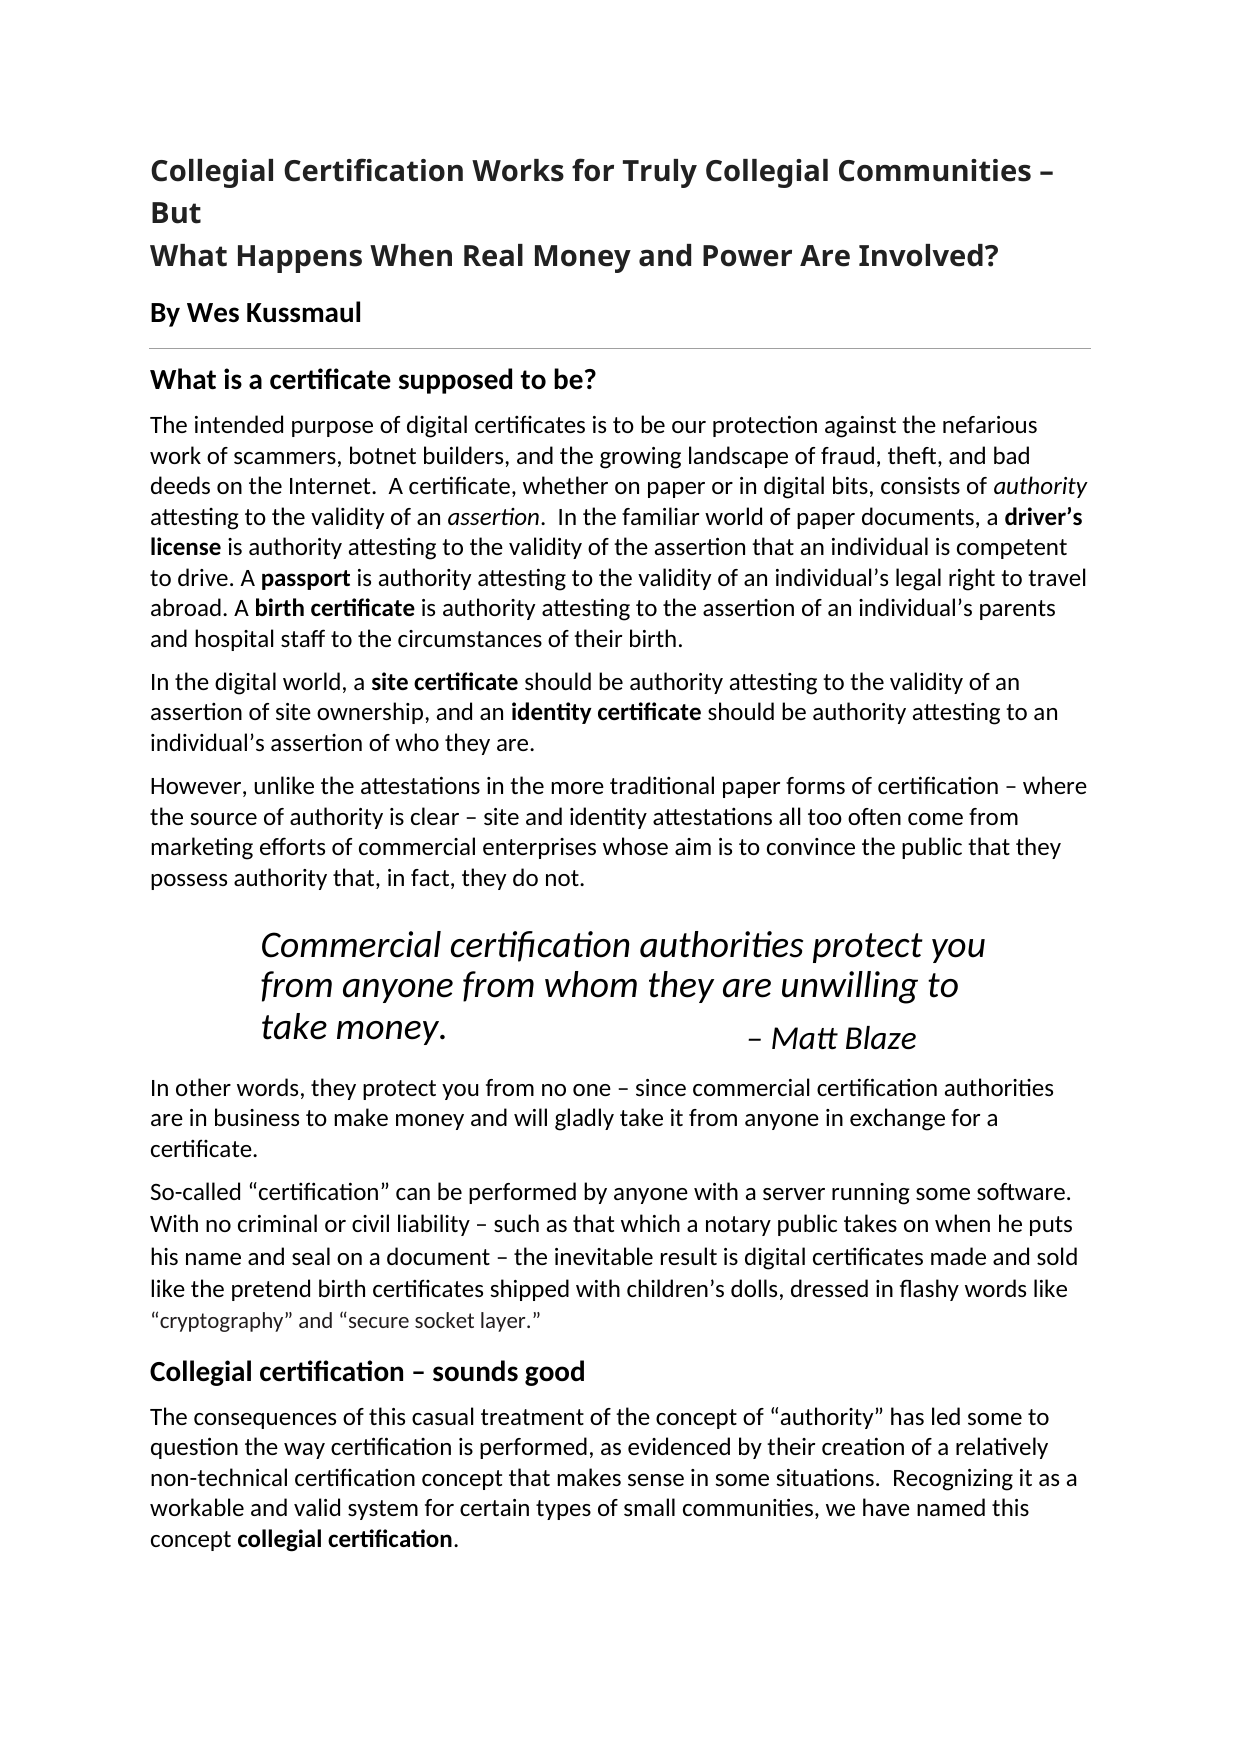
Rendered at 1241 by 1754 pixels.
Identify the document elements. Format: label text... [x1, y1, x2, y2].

text The intended purpose of digital certificates is to be our protection against the nefarious work of scammers, botnet builders, and the growing landscape of fraud, theft, and bad deeds on the Internet. A certificate, whether on paper or in digital bits, consists of authority attesting to the validity of an assertion. In the familiar world of paper documents, a driver’s license is authority attesting to the validity of the assertion that an individual is competent to drive. A passport is authority attesting to the validity of an individual’s legal right to travel abroad. A birth certificate is authority attesting to the assertion of an individual’s parents and hospital staff to the circumstances of their birth. [150, 409, 1090, 653]
text Collegial certification – sounds good [150, 1353, 1090, 1388]
text Commercial certification authorities protect you from anyone from whom they are unwilling to take money. [260, 925, 994, 1048]
text By Wes Kussmaul [150, 294, 1090, 329]
text Collegial Certification Works for Truly Collegial Communities – But What Happens When Real Money and Power Are Involved? [150, 150, 1090, 274]
text The consequences of this casual treatment of the concept of “authority” has led some to question the way certification is performed, as evidenced by their creation of a relatively non-technical certification concept that makes sense in some situations. Recognizing it as a workable and valid system for certain types of small communities, we have named this concept collegial certification. [150, 1401, 1090, 1553]
text In other words, they protect you from no one – since commercial certification authorities are in business to make money and will gladly take it from anyone in exchange for a certificate. [150, 1072, 1090, 1163]
text However, unlike the attestations in the more traditional paper forms of certification – where the source of authority is clear – site and identity attestations all too often come from marketing efforts of commercial enterprises whose aim is to convince the public that they possess authority that, in fact, they do not. [150, 770, 1090, 892]
text – Matt Blaze [746, 1021, 958, 1057]
text What is a certificate supposed to be? [150, 361, 1090, 397]
text So-called “certification” can be performed by anyone with a server running some software. With no criminal or civil liability – such as that which a notary public takes on when he puts his name and seal on a document – the inevitable result is digital certificates made and sold like the pretend birth certificates shipped with children’s dolls, dressed in flashy words like “cryptography” and “secure socket layer.” [150, 1176, 1090, 1334]
text In the digital world, a site certificate should be authority attesting to the validity of an assertion of site ownership, and an identity certificate should be authority attesting to an individual’s assertion of who they are. [150, 666, 1090, 758]
